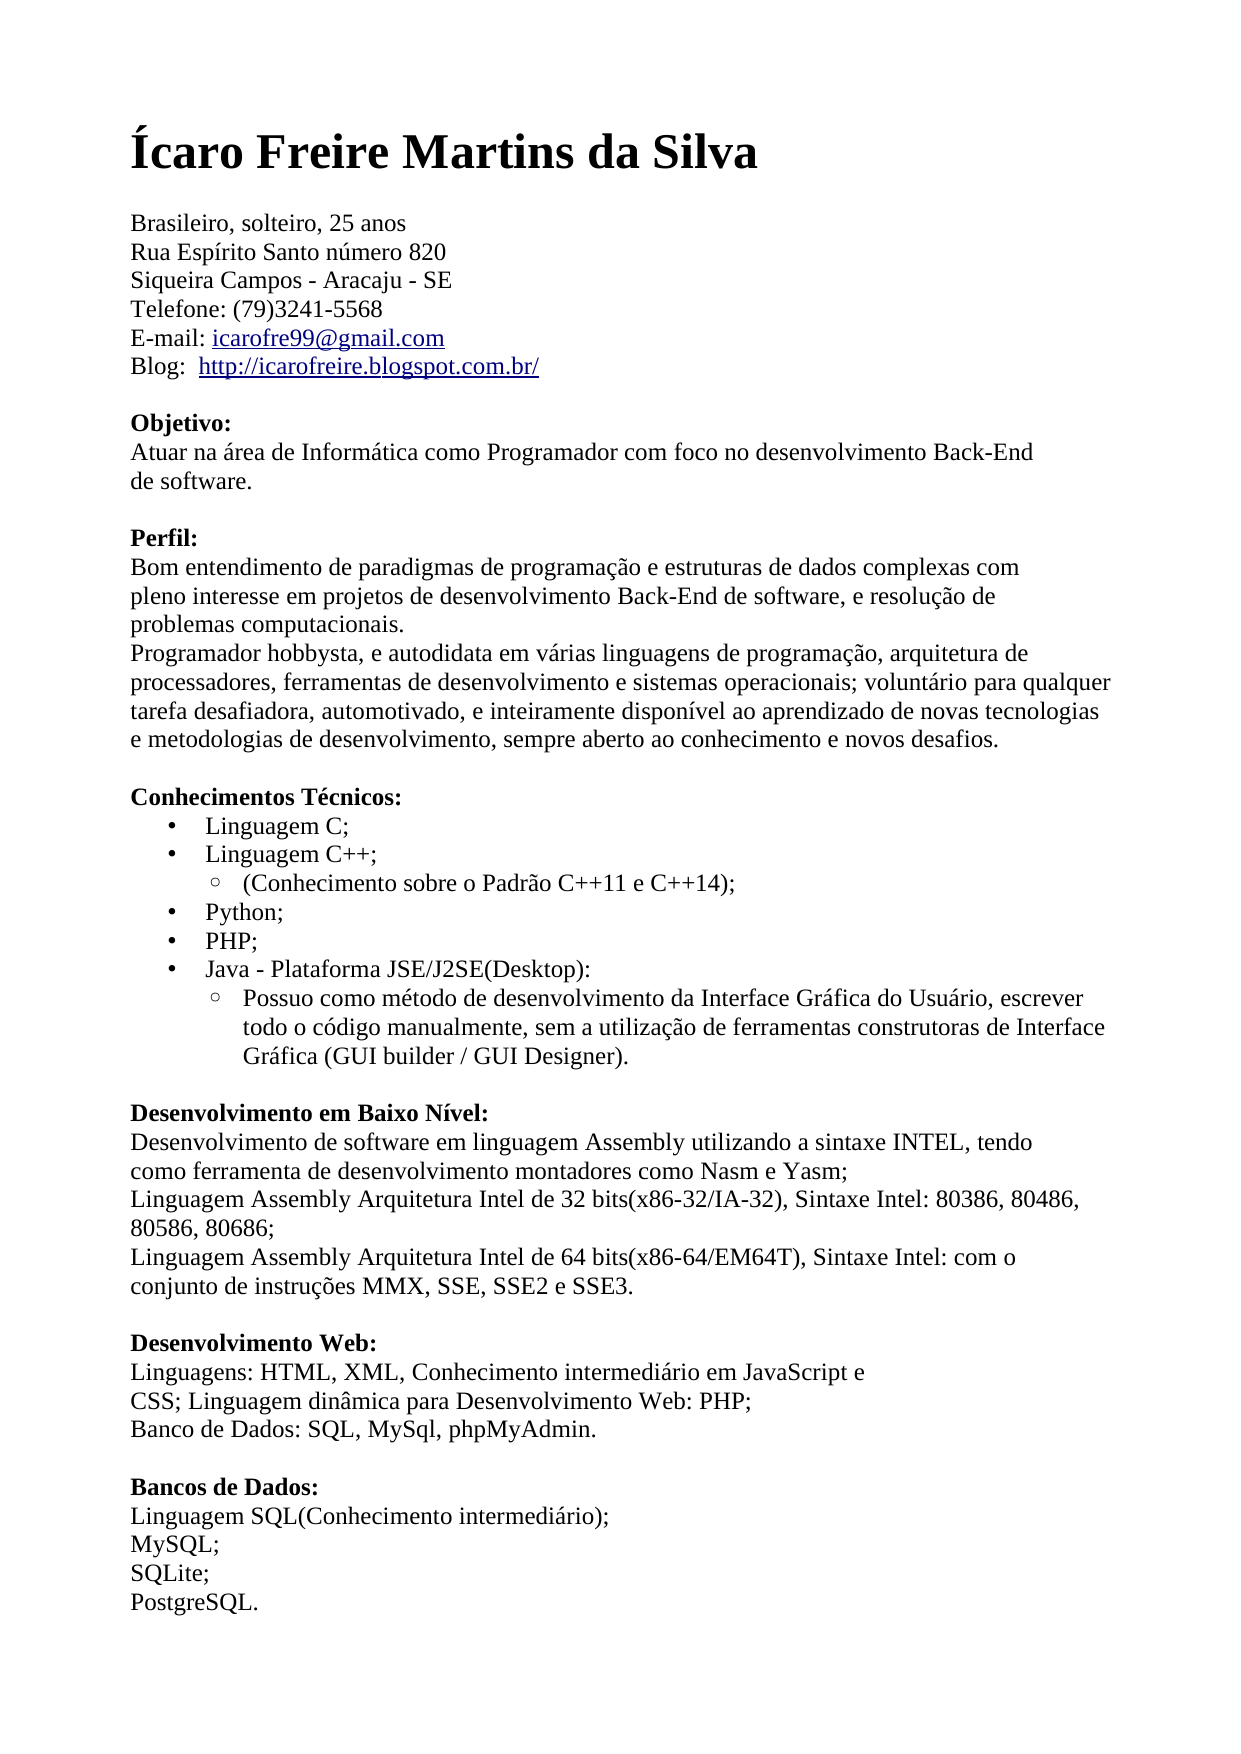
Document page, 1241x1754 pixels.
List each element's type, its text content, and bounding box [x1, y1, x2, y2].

list PHP; [168, 926, 1122, 954]
list Possuo como método de desenvolvimento da Interface Gráfica do Usuário, escrever todo o código manualmente, sem a utilização de ferramentas construtoras de Interface Gráfica (GUI builder / GUI Designer). [205, 983, 1122, 1069]
text Objetivo: [130, 408, 1122, 437]
text Atuar na área de Informática como Programador com foco no desenvolvimento Back-End de software. [130, 437, 1062, 494]
text Conhecimentos Técnicos: [130, 782, 1122, 811]
list Java - Plataforma JSE/J2SE(Desktop): [168, 954, 1122, 983]
text Rua Espírito Santo número 820 [130, 237, 1122, 266]
text SQLite; PostgreSQL. [130, 1558, 260, 1616]
text Desenvolvimento Web: [130, 1328, 1122, 1357]
text Desenvolvimento em Baixo Nível: [130, 1098, 1122, 1127]
text Perfil: [130, 523, 1122, 552]
list Python; [168, 897, 1122, 926]
text Desenvolvimento de software em linguagem Assembly utilizando a sintaxe INTEL, tendo como ferramenta de desenvolvimento montadores como Nasm e Yasm; [130, 1127, 1092, 1184]
text Blog: http://icarofreire.blogspot.com.br/ [130, 352, 1122, 379]
list Linguagem C++; [168, 839, 1122, 868]
text Bancos de Dados: [130, 1472, 1122, 1501]
text Ícaro Freire Martins da Silva [130, 122, 1122, 179]
text E-mail: icarofre99@gmail.com [130, 323, 1122, 352]
text Banco de Dados: SQL, MySql, phpMyAdmin. [130, 1414, 1122, 1443]
text 80586, 80686; [130, 1213, 1122, 1242]
list (Conhecimento sobre o Padrão C++11 e C++14); [205, 868, 1122, 897]
text Brasileiro, solteiro, 25 anos [130, 208, 1122, 237]
text Linguagem Assembly Arquitetura Intel de 32 bits(x86-32/IA-32), Sintaxe Intel: 80386, 80486, [130, 1184, 1122, 1213]
text Linguagem SQL(Conhecimento intermediário); MySQL; [130, 1501, 609, 1558]
text Linguagem Assembly Arquitetura Intel de 64 bits(x86-64/EM64T), Sintaxe Intel: com o conjunto de instruções MMX, SSE, SSE2 e SSE3. [130, 1242, 1107, 1299]
text Siqueira Campos - Aracaju - SE Telefone: (79)3241-5568 [130, 266, 452, 323]
text Bom entendimento de paradigmas de programação e estruturas de dados complexas com pleno interesse em projetos de desenvolvimento Back-End de software, e resolução de problemas computacionais. [130, 552, 1080, 638]
text Linguagens: HTML, XML, Conhecimento intermediário em JavaScript e CSS; Linguagem dinâmica para Desenvolvimento Web: PHP; [130, 1357, 922, 1414]
text Programador hobbysta, e autodidata em várias linguagens de programação, arquitetura de processadores, ferramentas de desenvolvimento e sistemas operacionais; voluntário para qualquer tarefa desafiadora, automotivado, e inteiramente disponível ao aprendizado de novas tecnologias e metodologias de desenvolvimento, sempre aberto ao conhecimento e novos desafios. [130, 638, 1116, 753]
list Linguagem C; [168, 811, 1122, 839]
